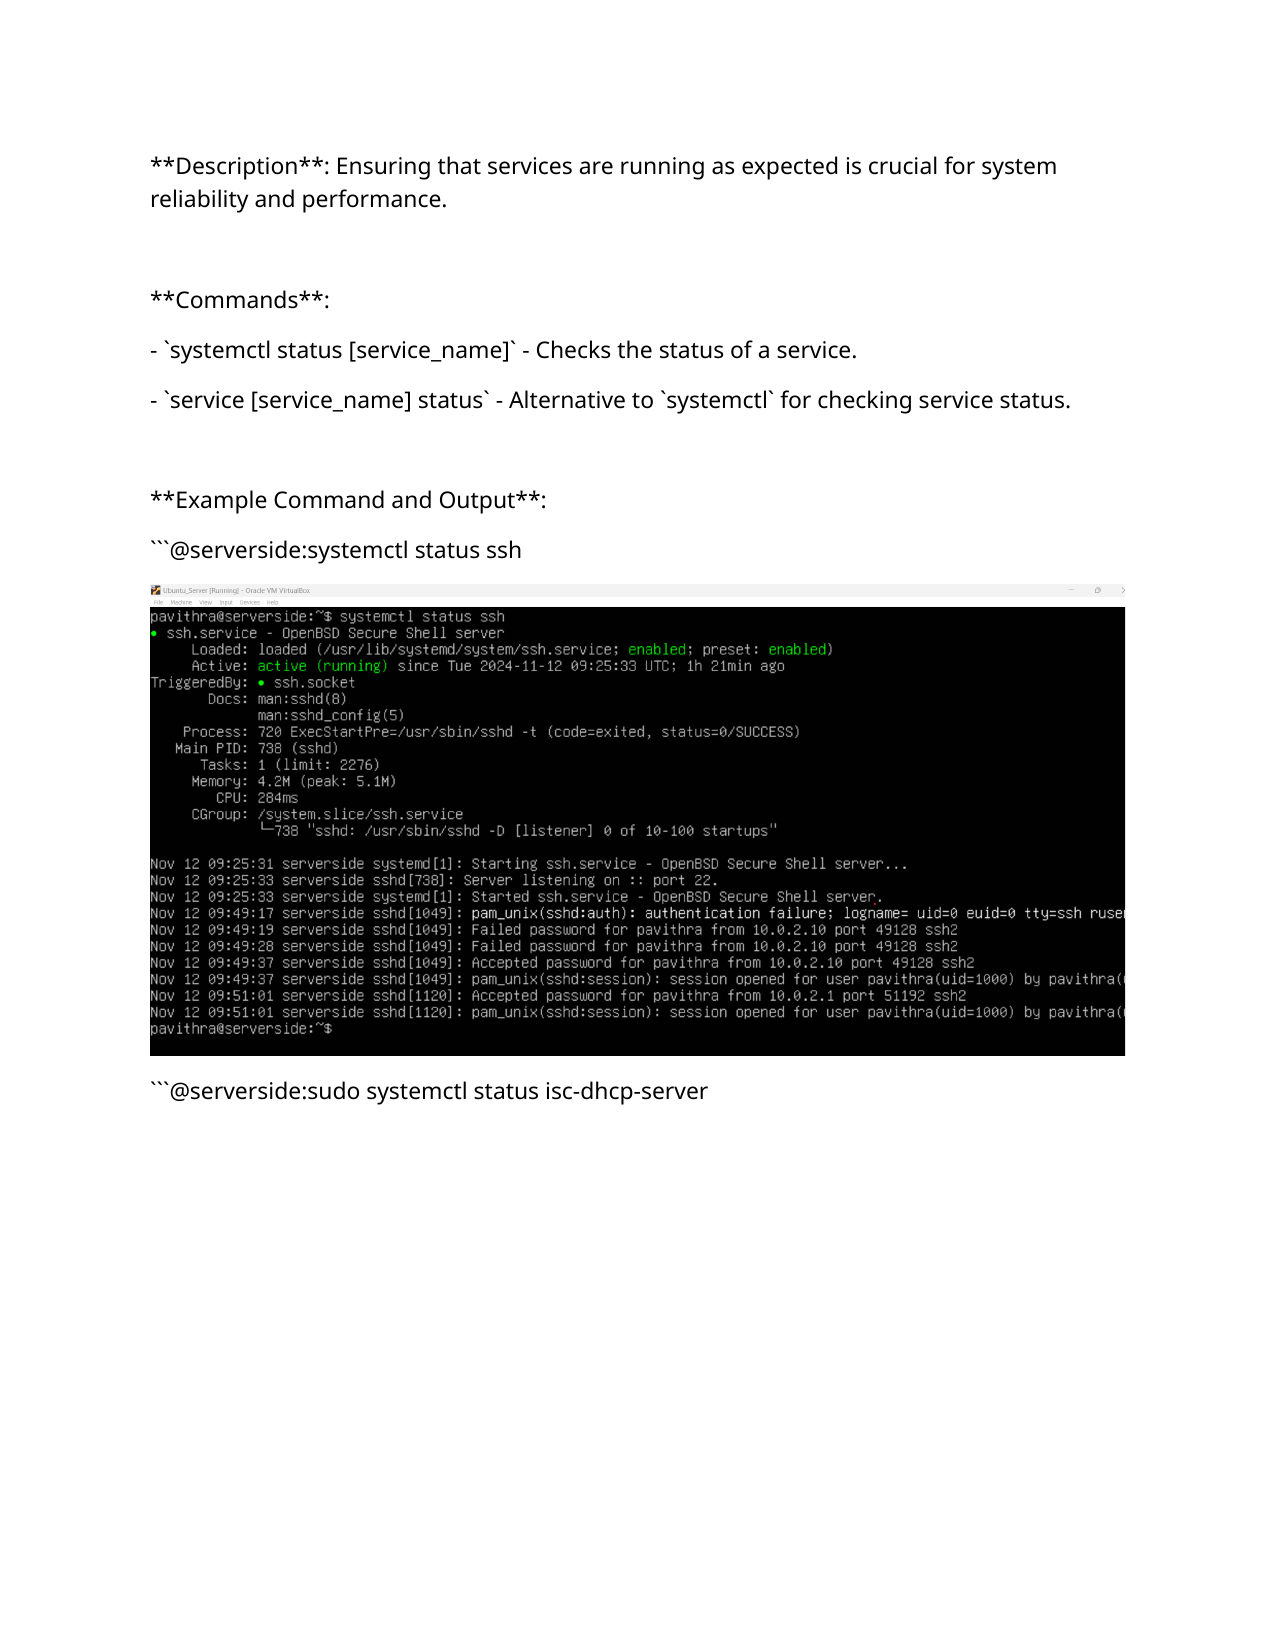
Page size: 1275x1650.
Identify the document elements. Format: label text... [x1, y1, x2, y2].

text **Example Command and Output**: [150, 484, 1125, 515]
text ```@serverside:sudo systemctl status isc-dhcp-server [150, 1075, 1125, 1106]
text **Commands**: [150, 284, 1125, 315]
text **Description**: Ensuring that services are running as expected is crucial for system reliability and performance. [150, 150, 1125, 215]
text ```@serverside:systemctl status ssh [150, 534, 1125, 565]
text - `systemctl status [service_name]` - Checks the status of a service. [150, 334, 1125, 365]
text - `service [service_name] status` - Alternative to `systemctl` for checking service status. [150, 384, 1125, 415]
